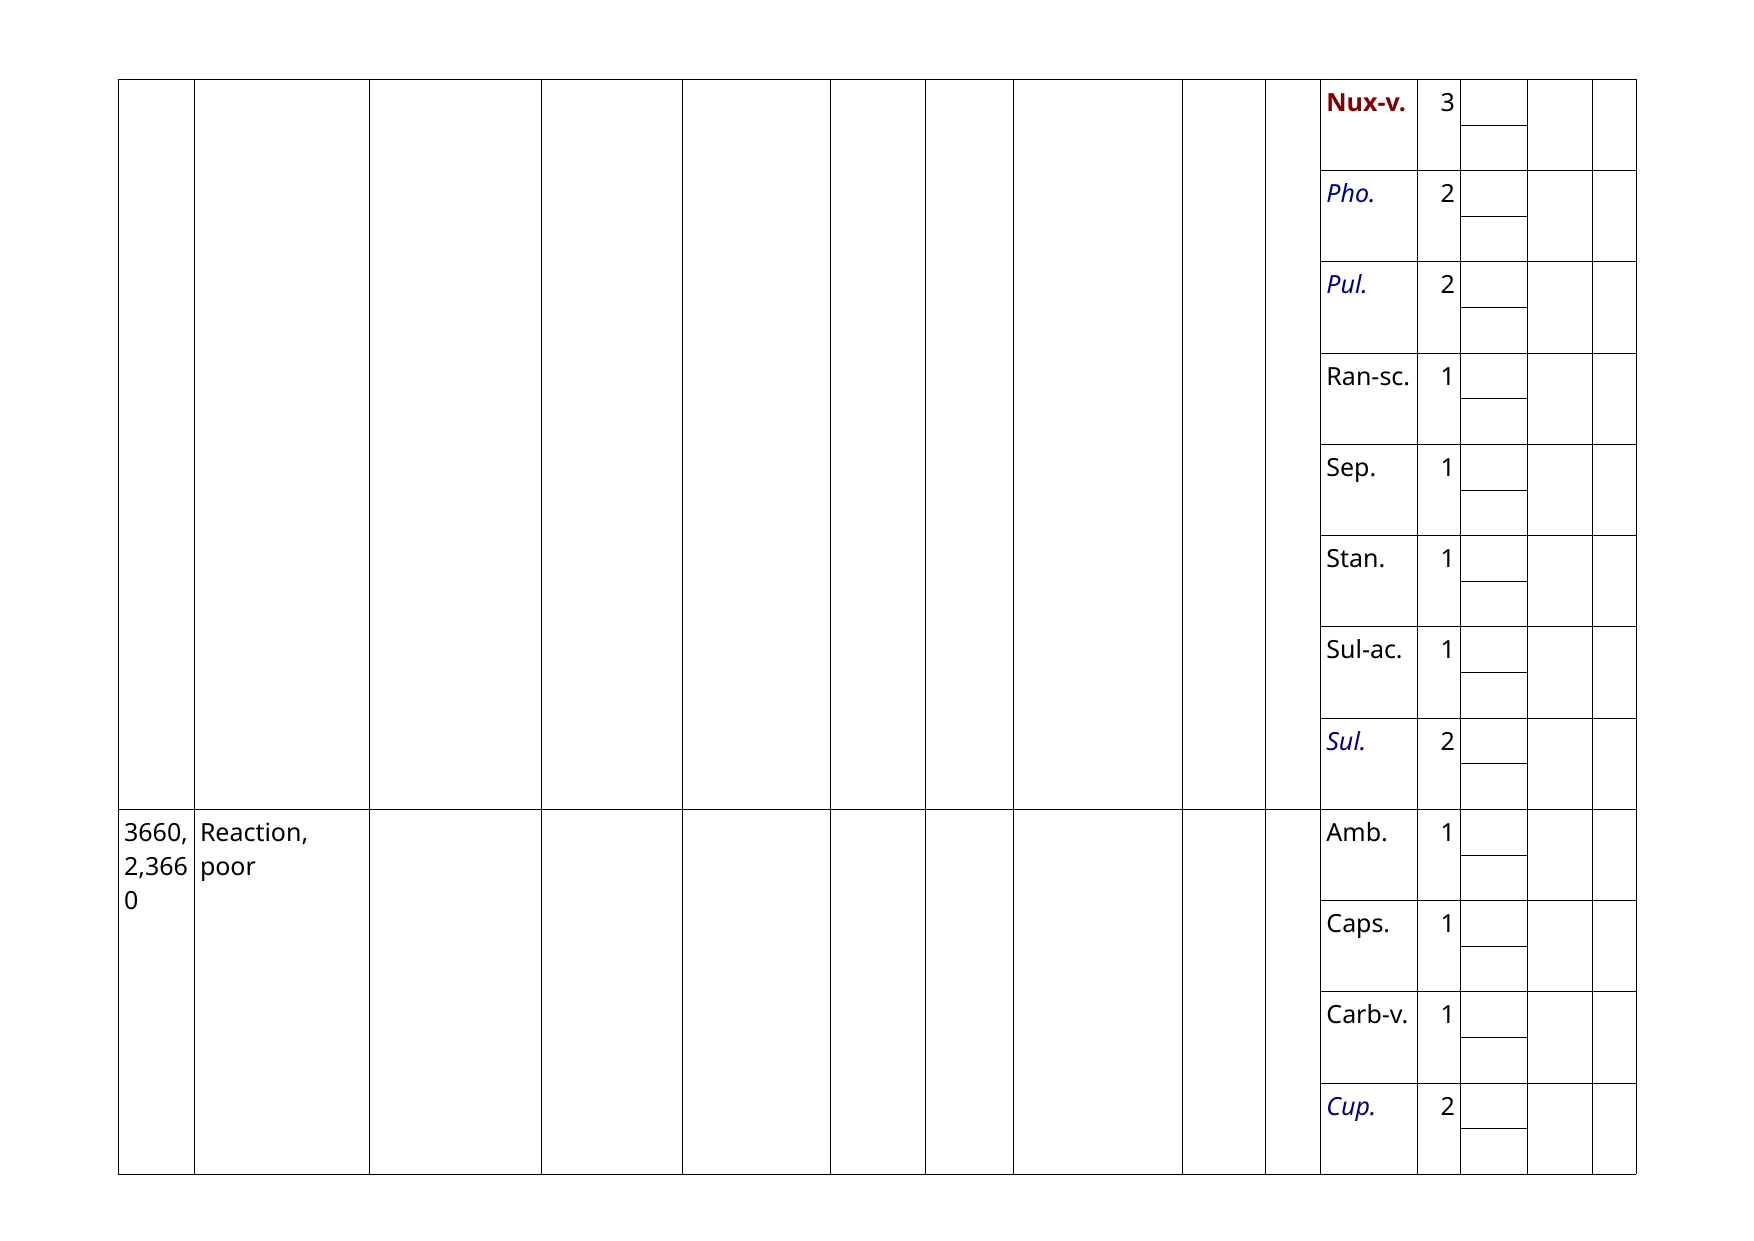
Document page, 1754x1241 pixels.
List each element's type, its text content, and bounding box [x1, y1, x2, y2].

table_cell [1593, 810, 1636, 900]
table_cell [831, 810, 925, 1174]
table_cell [1528, 992, 1592, 1083]
table_cell [1183, 80, 1265, 809]
table_cell [1461, 491, 1527, 535]
table_cell [926, 810, 1013, 1174]
table_cell [1528, 810, 1592, 900]
table_cell [1461, 445, 1527, 489]
table_cell [370, 810, 541, 1174]
table_cell 2 [1418, 262, 1460, 353]
table_cell [1528, 445, 1592, 535]
table_cell [1593, 80, 1636, 170]
table_cell [1593, 445, 1636, 535]
table_cell [1461, 1129, 1527, 1174]
table_cell Pul. [1321, 262, 1417, 353]
table_cell Stan. [1321, 536, 1417, 626]
table_cell [1461, 992, 1527, 1037]
table_cell [1528, 80, 1592, 170]
table_cell [1593, 901, 1636, 991]
table_cell [1461, 627, 1527, 672]
table_cell 1 [1418, 445, 1460, 535]
table_cell [1461, 1038, 1527, 1083]
table_cell [1593, 719, 1636, 809]
table_cell [1528, 719, 1592, 809]
table_cell [1528, 627, 1592, 718]
table_cell 3660,2,3660 [119, 810, 194, 1174]
table_cell [1461, 673, 1527, 718]
table_cell [1461, 399, 1527, 444]
table_cell [1593, 354, 1636, 444]
table_cell [1461, 810, 1527, 854]
table_cell [1014, 810, 1182, 1174]
table_cell [1461, 582, 1527, 626]
table_cell 2 [1418, 719, 1460, 809]
table_cell [1593, 627, 1636, 718]
table_cell [1593, 536, 1636, 626]
table_cell [683, 810, 830, 1174]
table_cell Pho. [1321, 171, 1417, 261]
table_cell Sul-ac. [1321, 627, 1417, 718]
table_cell Sul. [1321, 719, 1417, 809]
table_cell [1461, 856, 1527, 900]
table_cell 2 [1418, 171, 1460, 261]
table_cell 3 [1418, 80, 1460, 170]
table_cell [119, 80, 194, 809]
table_cell [1528, 171, 1592, 261]
table_cell Ran-sc. [1321, 354, 1417, 444]
table_cell [1461, 262, 1527, 307]
table_cell [1593, 262, 1636, 353]
table_cell 2 [1418, 1084, 1460, 1174]
table_cell Reaction, poor [195, 810, 369, 1174]
table_cell [831, 80, 925, 809]
table_cell [1461, 1084, 1527, 1128]
table_cell [1461, 947, 1527, 991]
table_cell 1 [1418, 901, 1460, 991]
table_cell [1593, 992, 1636, 1083]
table_cell [1461, 354, 1527, 398]
table_cell [1593, 1084, 1636, 1174]
table_cell [1183, 810, 1265, 1174]
table_cell [1461, 80, 1527, 124]
table_cell [1266, 810, 1320, 1174]
table_cell [1266, 80, 1320, 809]
table_cell [1528, 1084, 1592, 1174]
table_cell Caps. [1321, 901, 1417, 991]
table_cell [370, 80, 541, 809]
table_cell 1 [1418, 354, 1460, 444]
table_cell [1461, 901, 1527, 946]
table_cell Amb. [1321, 810, 1417, 900]
table_cell [1461, 308, 1527, 353]
table_cell Sep. [1321, 445, 1417, 535]
table_cell [1461, 536, 1527, 581]
table_cell [1528, 262, 1592, 353]
table_cell [542, 80, 682, 809]
table_cell [542, 810, 682, 1174]
table_cell 1 [1418, 536, 1460, 626]
table_cell [1461, 171, 1527, 216]
table_cell [1528, 354, 1592, 444]
table_cell [1461, 126, 1527, 170]
table_cell 1 [1418, 627, 1460, 718]
table_cell [1461, 719, 1527, 763]
table_cell [1593, 171, 1636, 261]
table_cell Cup. [1321, 1084, 1417, 1174]
table_cell [926, 80, 1013, 809]
table_cell [1528, 901, 1592, 991]
table_cell 1 [1418, 810, 1460, 900]
table_cell [1461, 217, 1527, 261]
table_cell [1528, 536, 1592, 626]
table_cell Carb-v. [1321, 992, 1417, 1083]
table_cell [1461, 764, 1527, 809]
table_cell [195, 80, 369, 809]
table_cell [1014, 80, 1182, 809]
table_cell [683, 80, 830, 809]
table_cell Nux-v. [1321, 80, 1417, 170]
table_cell 1 [1418, 992, 1460, 1083]
